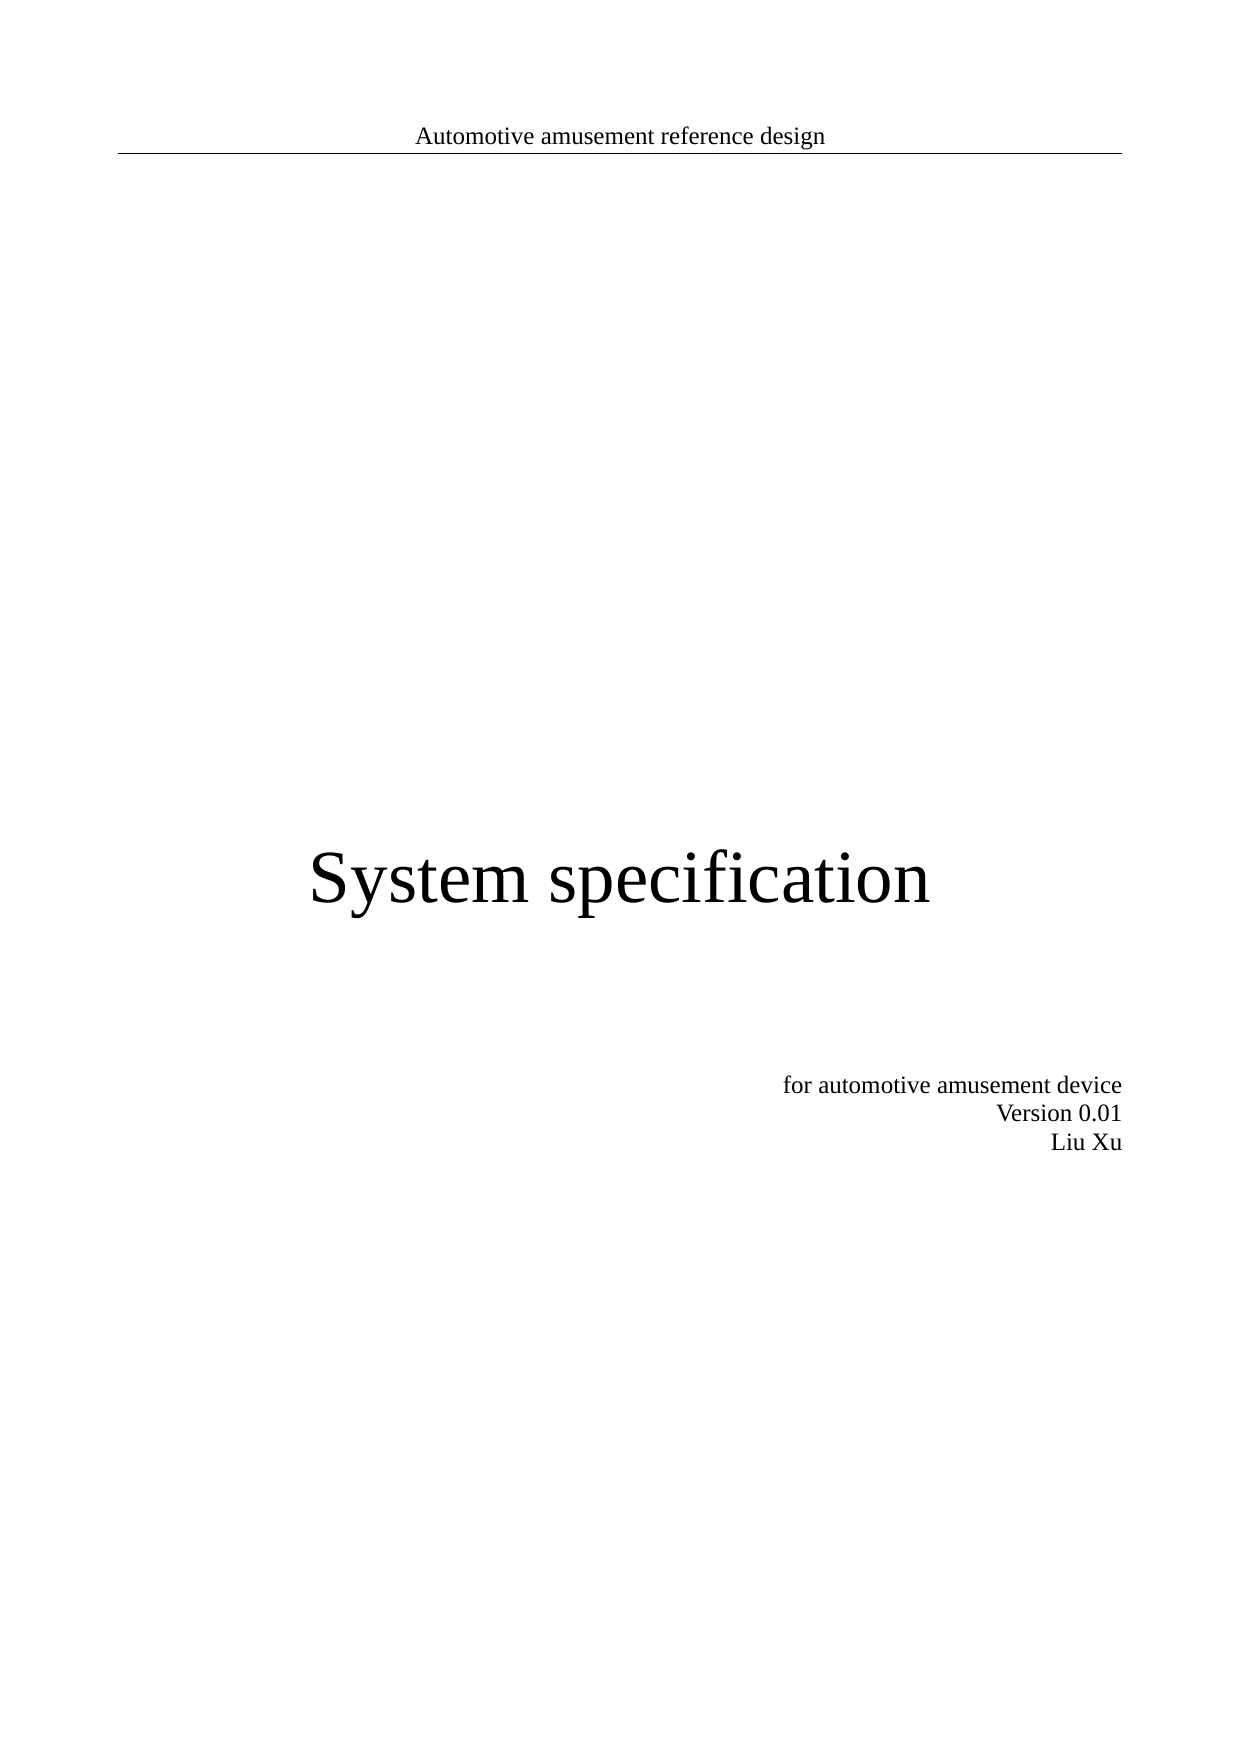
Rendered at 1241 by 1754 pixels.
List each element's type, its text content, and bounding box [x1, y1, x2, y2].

text System specification [118, 832, 1122, 918]
text Liu Xu [118, 1127, 1122, 1156]
text for automotive amusement device [118, 1070, 1122, 1098]
text Version 0.01 [118, 1098, 1122, 1127]
